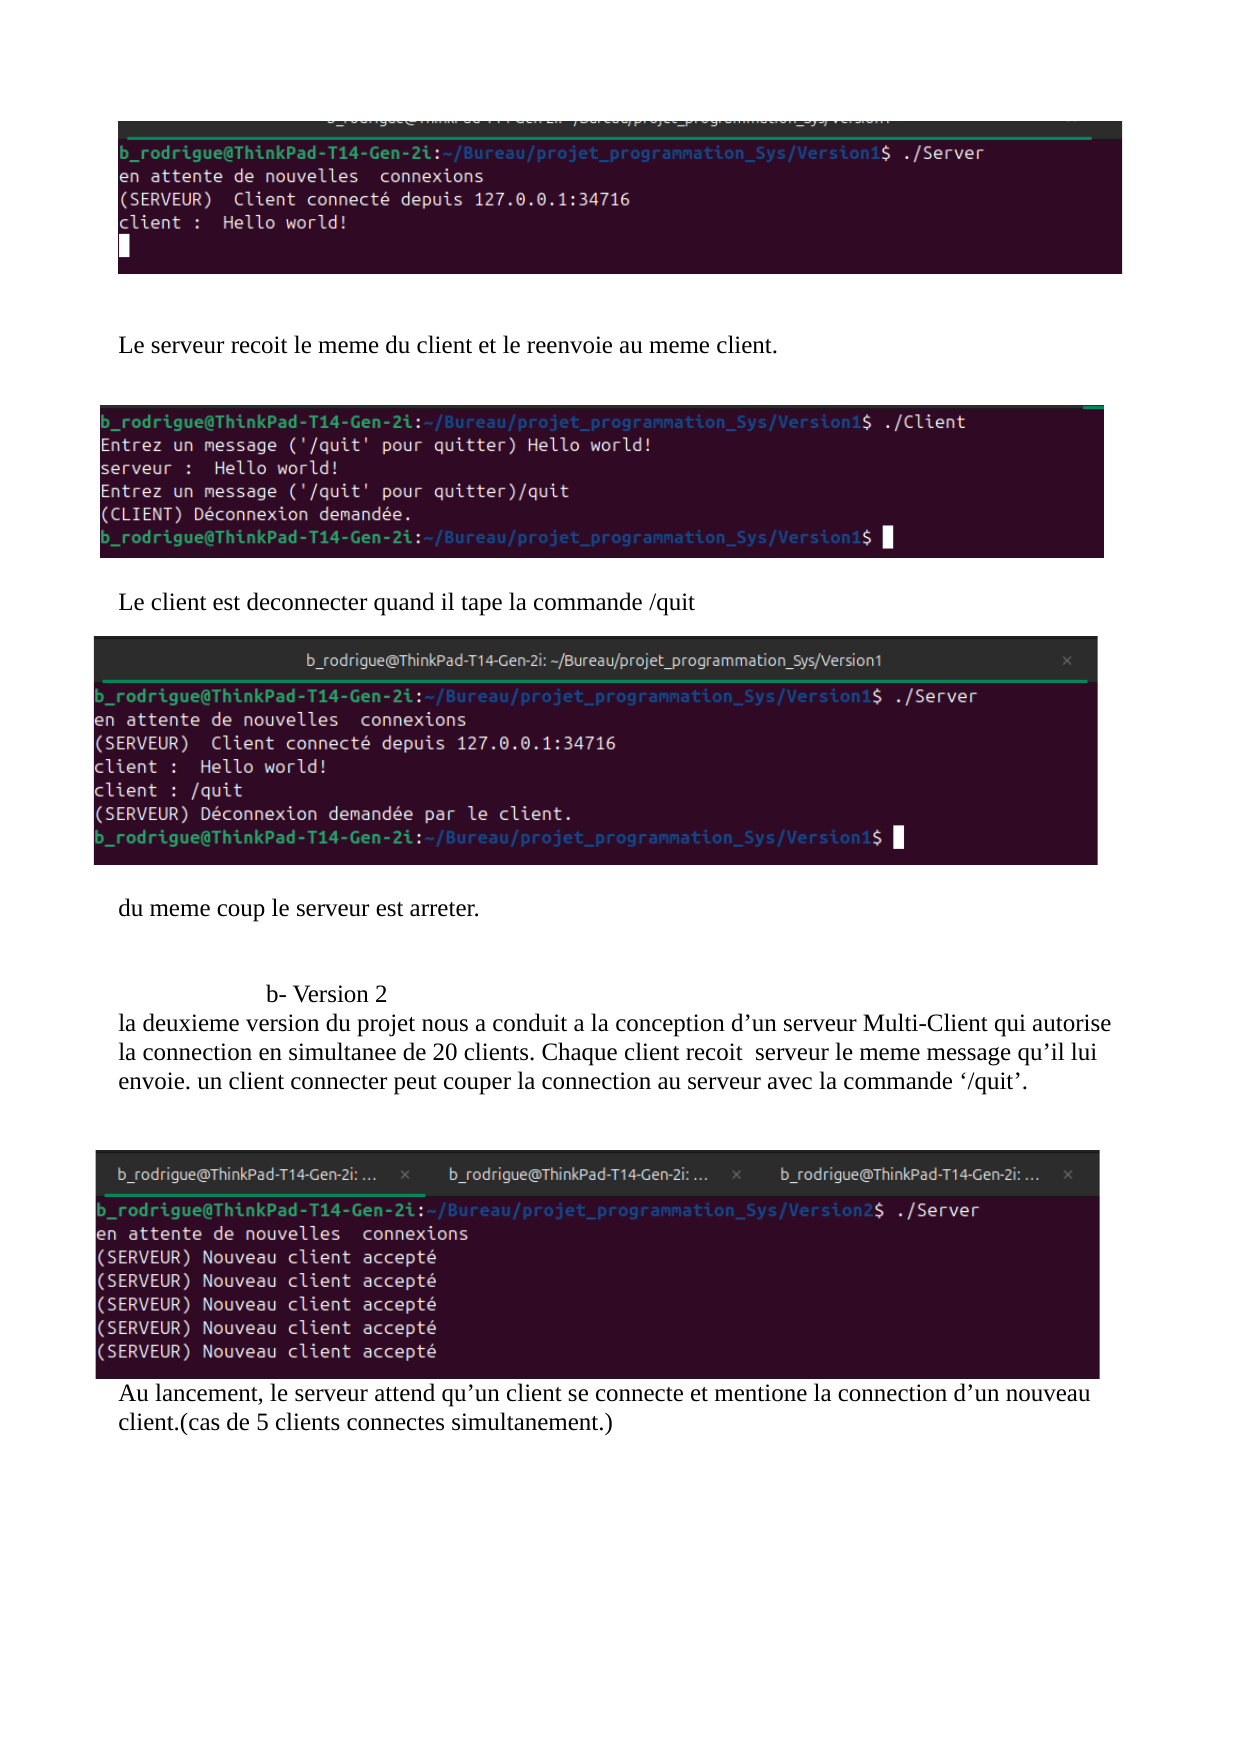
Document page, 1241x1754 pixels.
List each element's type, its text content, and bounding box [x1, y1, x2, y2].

picture [95, 1150, 1100, 1379]
text Le client est deconnecter quand il tape la commande /quit [118, 587, 1122, 615]
text Le serveur recoit le meme du client et le reenvoie au meme client. [118, 331, 1122, 359]
text du meme coup le serveur est arreter. [118, 893, 1122, 922]
text Au lancement, le serveur attend qu’un client se connecte et mentione la connection d’un nouveau client.(cas de 5 clients connectes simultanement.) [118, 1378, 1122, 1436]
picture [118, 121, 1123, 274]
text la deuxieme version du projet nous a conduit a la conception d’un serveur Multi-Client qui autorise la connection en simultanee de 20 clients. Chaque client recoit serveur le meme message qu’il lui envoie. un client connecter peut couper la connection au serveur avec la commande ‘/quit’. [118, 1008, 1122, 1094]
picture [93, 636, 1098, 865]
text b- Version 2 [118, 979, 1122, 1008]
picture [100, 405, 1104, 558]
